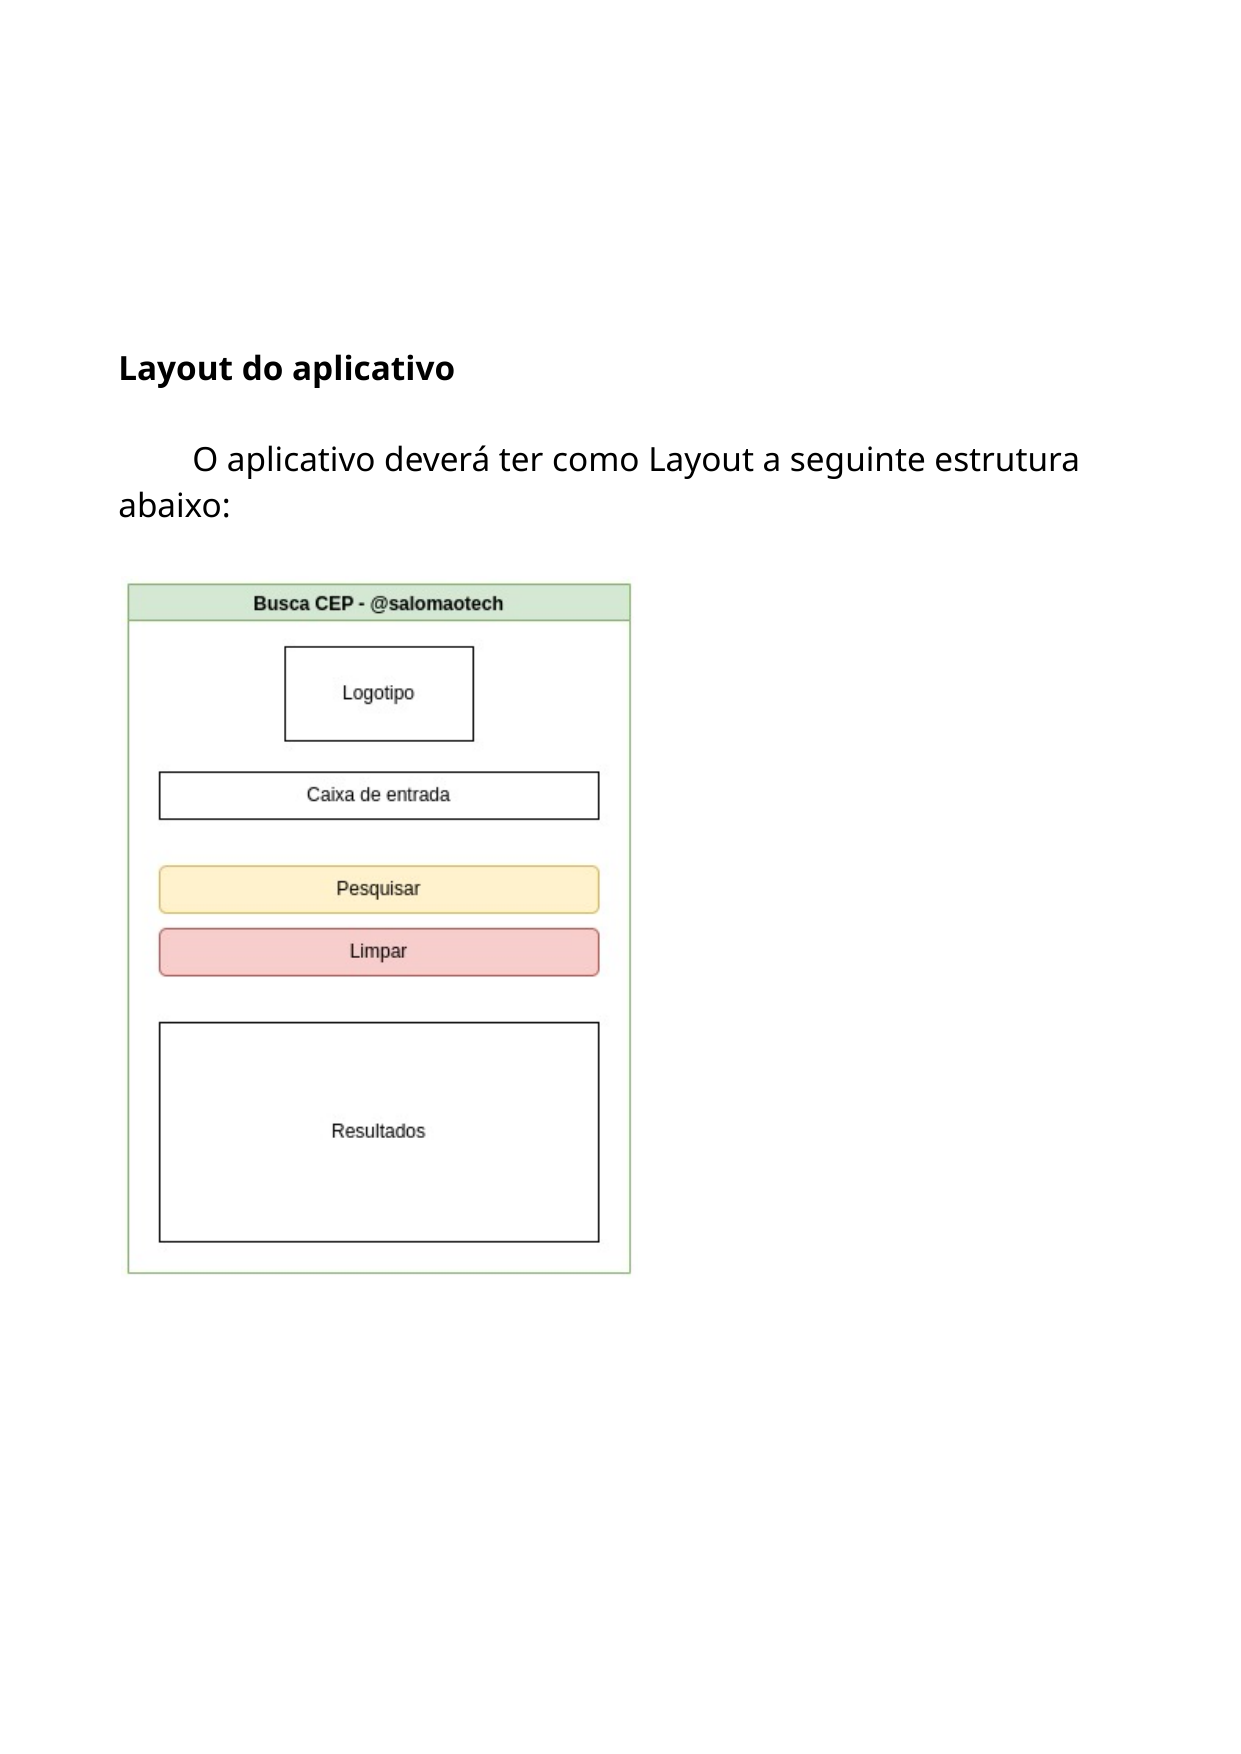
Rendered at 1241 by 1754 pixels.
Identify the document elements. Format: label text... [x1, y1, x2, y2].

text Layout do aplicativo [118, 345, 1122, 391]
picture [121, 576, 639, 1282]
text O aplicativo deverá ter como Layout a seguinte estrutura abaixo: [118, 436, 1122, 527]
